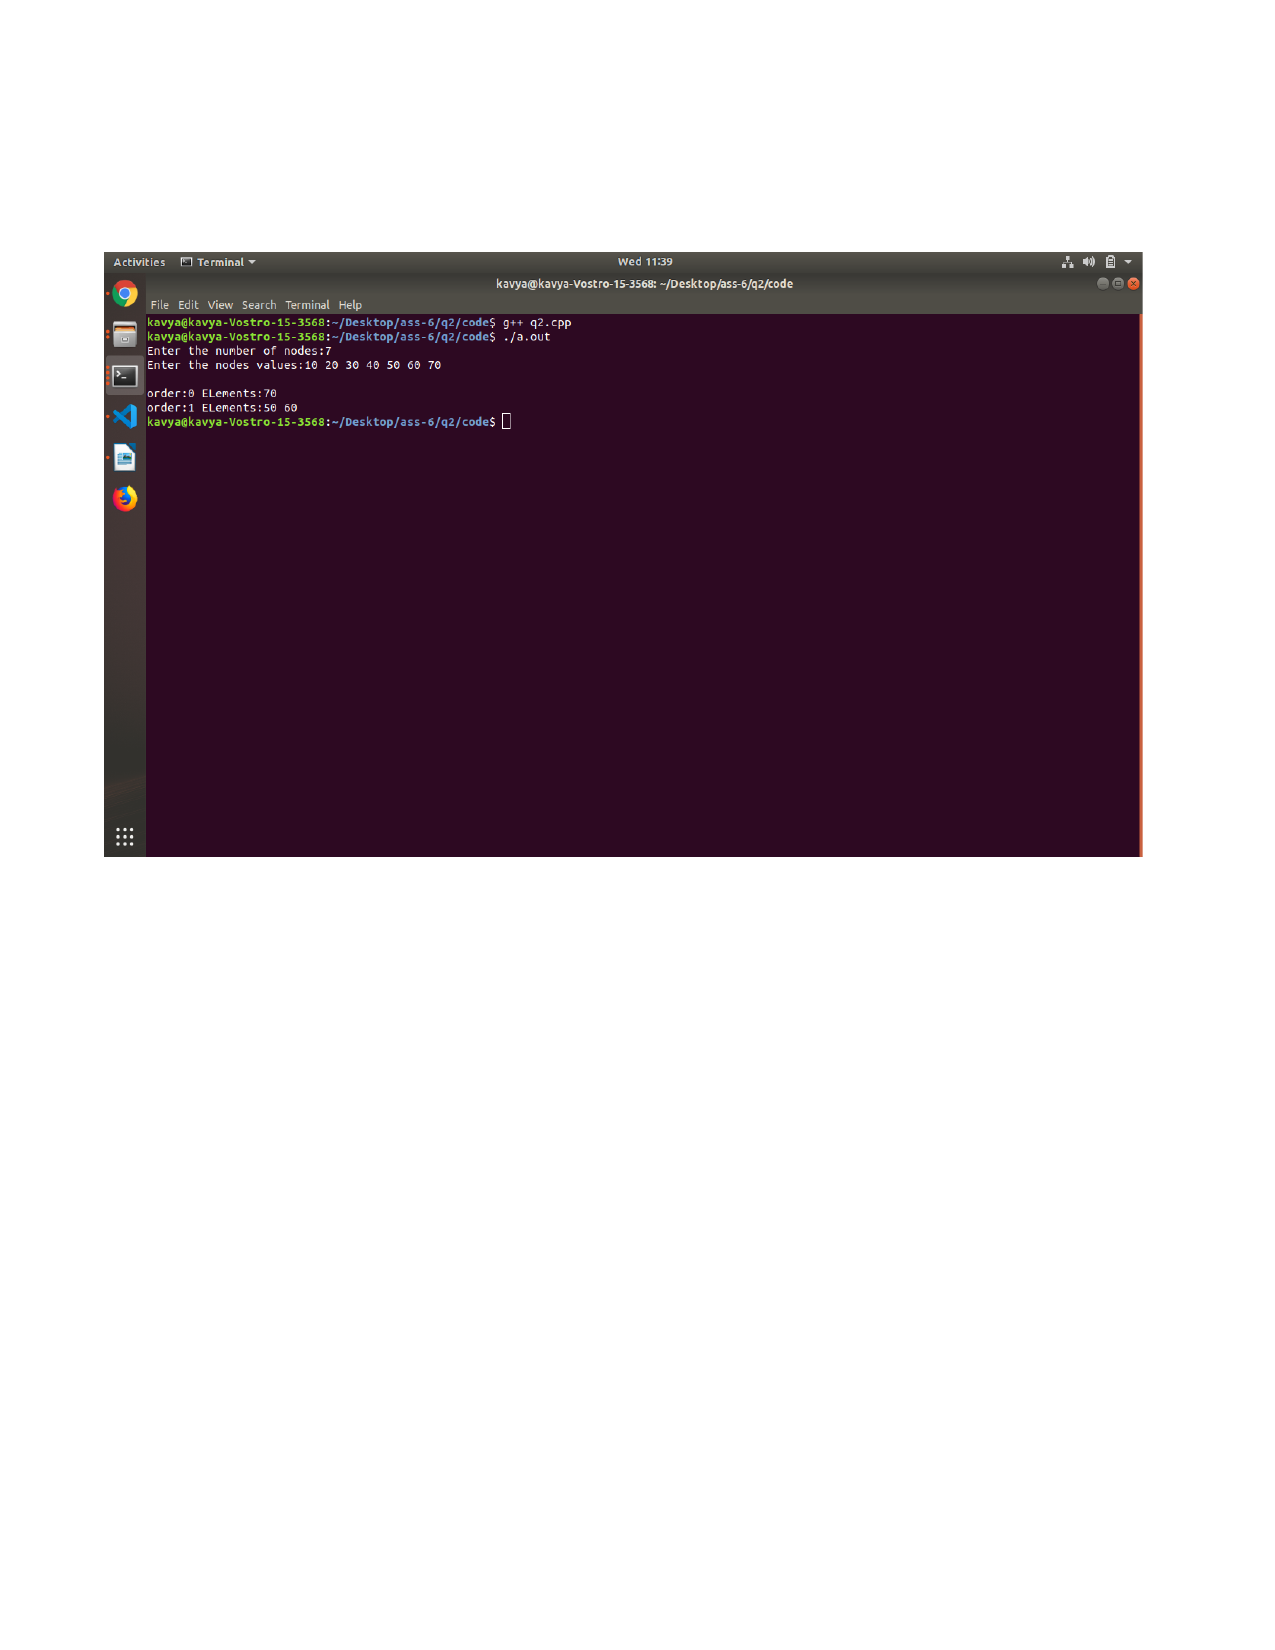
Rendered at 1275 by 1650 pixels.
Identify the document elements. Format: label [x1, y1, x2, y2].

picture [104, 252, 1143, 857]
